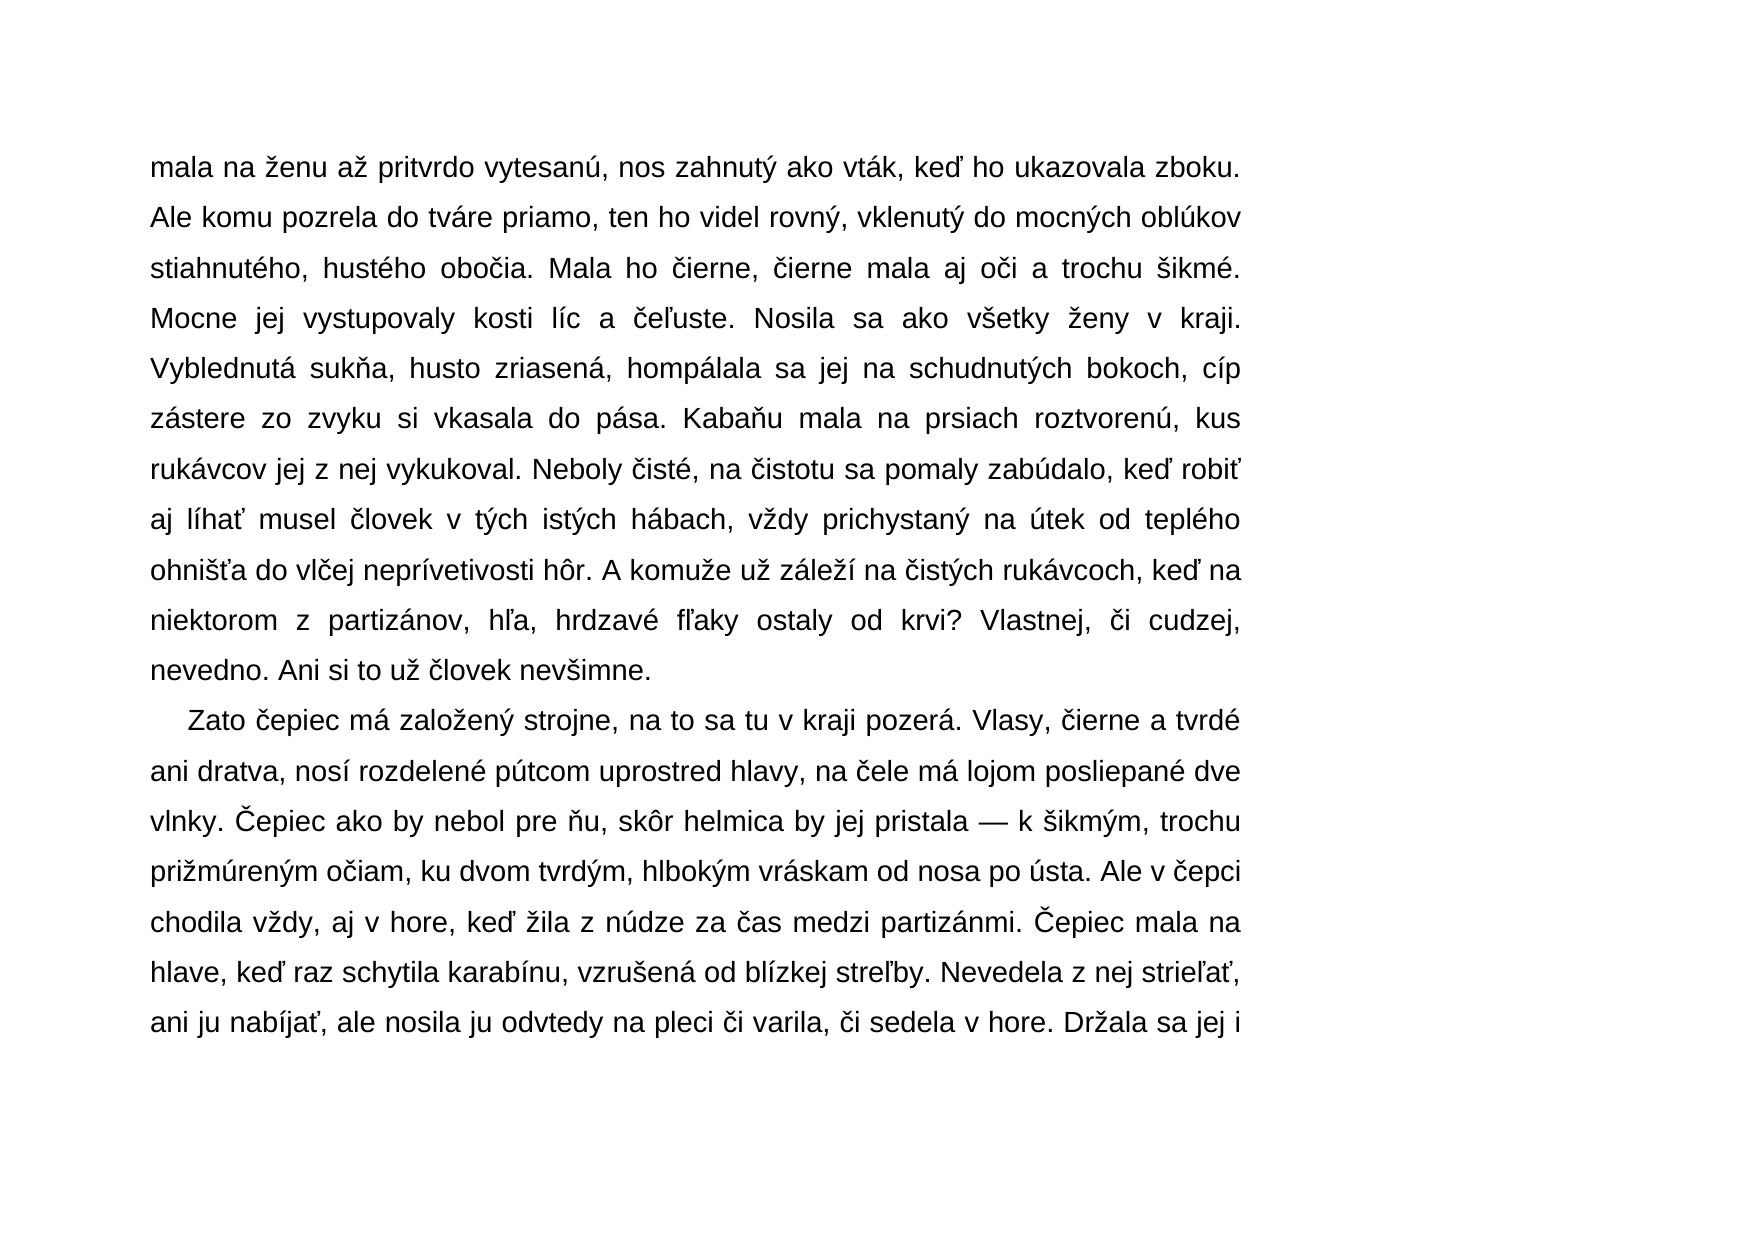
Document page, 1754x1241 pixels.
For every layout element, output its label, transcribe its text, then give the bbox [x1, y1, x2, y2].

text Zato čepiec má založený strojne, na to sa tu v kraji pozerá. Vlasy, čierne a tvrdé ani dratva, nosí rozdelené pútcom uprostred hlavy, na čele má lojom posliepané dve vlnky. Čepiec ako by nebol pre ňu, skôr helmica by jej pristala — k šikmým, trochu prižmúreným očiam, ku dvom tvrdým, hlbokým vráskam od nosa po ústa. Ale v čepci chodila vždy, aj v hore, keď žila z núdze za čas medzi partizánmi. Čepiec mala na hlave, keď raz schytila karabínu, vzrušená od blízkej streľby. Nevedela z nej strieľať, ani ju nabíjať, ale nosila ju odvtedy na pleci či varila, či sedela v hore. Držala sa jej i [150, 703, 1243, 1039]
text mala na ženu až pritvrdo vytesanú, nos zahnutý ako vták, keď ho ukazovala zboku. Ale komu pozrela do tváre priamo, ten ho videl rovný, vklenutý do mocných oblúkov stiahnutého, hustého obočia. Mala ho čierne, čierne mala aj oči a trochu šikmé. Mocne jej vystupovaly kosti líc a čeľuste. Nosila sa ako všetky ženy v kraji. Vyblednutá sukňa, husto zriasená, hompálala sa jej na schudnutých bokoch, cíp zástere zo zvyku si vkasala do pása. Kabaňu mala na prsiach roztvorenú, kus rukávcov jej z nej vykukoval. Neboly čisté, na čistotu sa pomaly zabúdalo, keď robiť aj líhať musel človek v tých istých hábach, vždy prichystaný na útek od teplého ohnišťa do vlčej neprívetivosti hôr. A komuže už záleží na čistých rukávcoch, keď na niektorom z partizánov, hľa, hrdzavé fľaky ostaly od krvi? Vlastnej, či cudzej, nevedno. Ani si to už človek nevšimne. [150, 150, 1243, 687]
